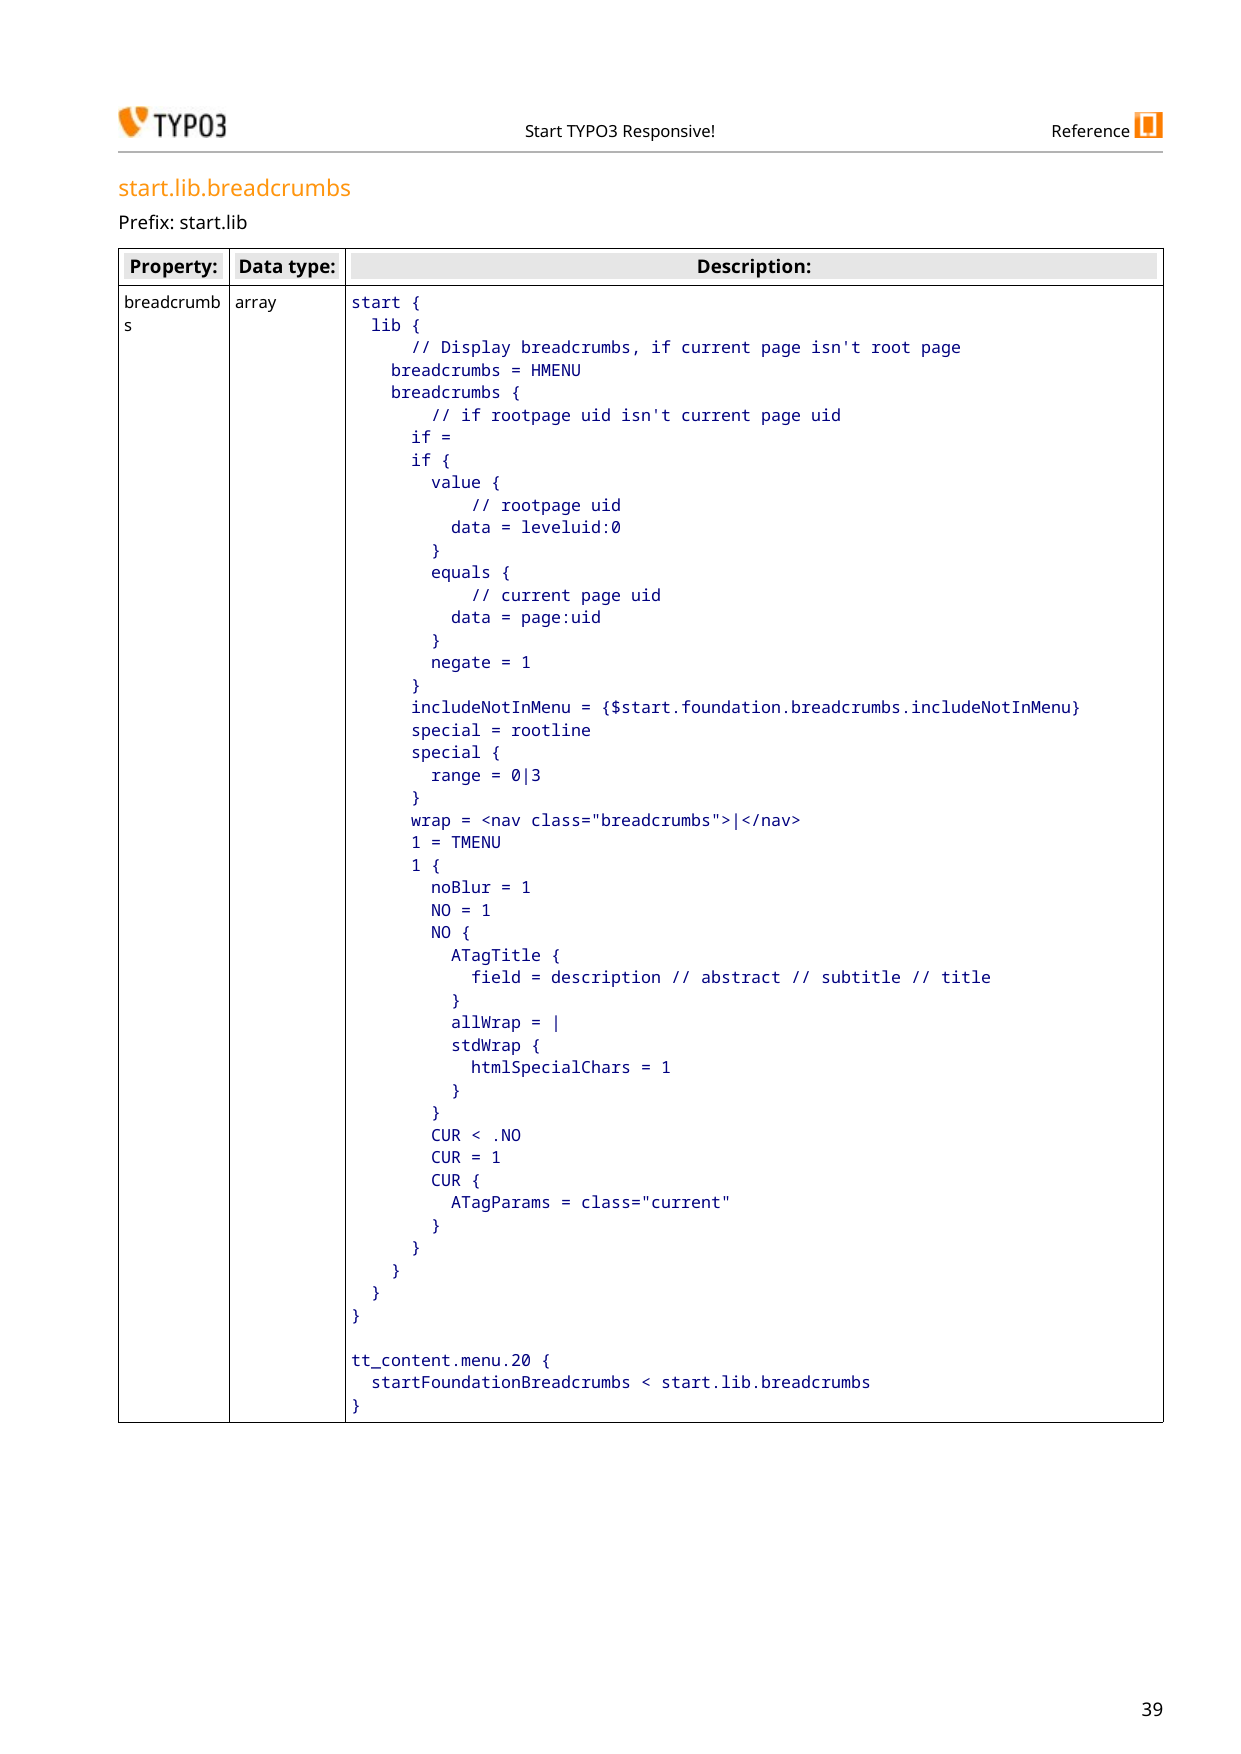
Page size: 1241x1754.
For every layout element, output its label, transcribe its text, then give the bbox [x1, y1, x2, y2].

subtitle start.lib.breadcrumbs [118, 172, 1163, 203]
table_cell array [230, 286, 345, 1422]
picture [1134, 112, 1163, 138]
table_header Description: [346, 249, 1163, 285]
table_header Data type: [230, 249, 345, 285]
table_cell breadcrumbs [119, 286, 229, 1422]
table_header Property: [119, 249, 229, 285]
table_cell start { lib { // Display breadcrumbs, if current page isn't root page breadcrumbs = HMENU breadcrumbs { // if rootpage uid isn't current page uid if = if { value { // rootpage uid data = leveluid:0 } equals { // current page uid data = page:uid } negate = 1 } includeNotInMenu = {$start.foundation.breadcrumbs.includeNotInMenu} special = rootline special { range = 0|3 } wrap = <nav class="breadcrumbs">|</nav> 1 = TMENU 1 { noBlur = 1 NO = 1 NO { ATagTitle { field = description // abstract // subtitle // title } allWrap = | stdWrap { htmlSpecialChars = 1 } } CUR < .NO CUR = 1 CUR { ATagParams = class="current" } } } } } tt_content.menu.20 { startFoundationBreadcrumbs < start.lib.breadcrumbs } [346, 286, 1163, 1422]
text Prefix: start.lib [118, 209, 1163, 235]
picture [118, 106, 227, 138]
